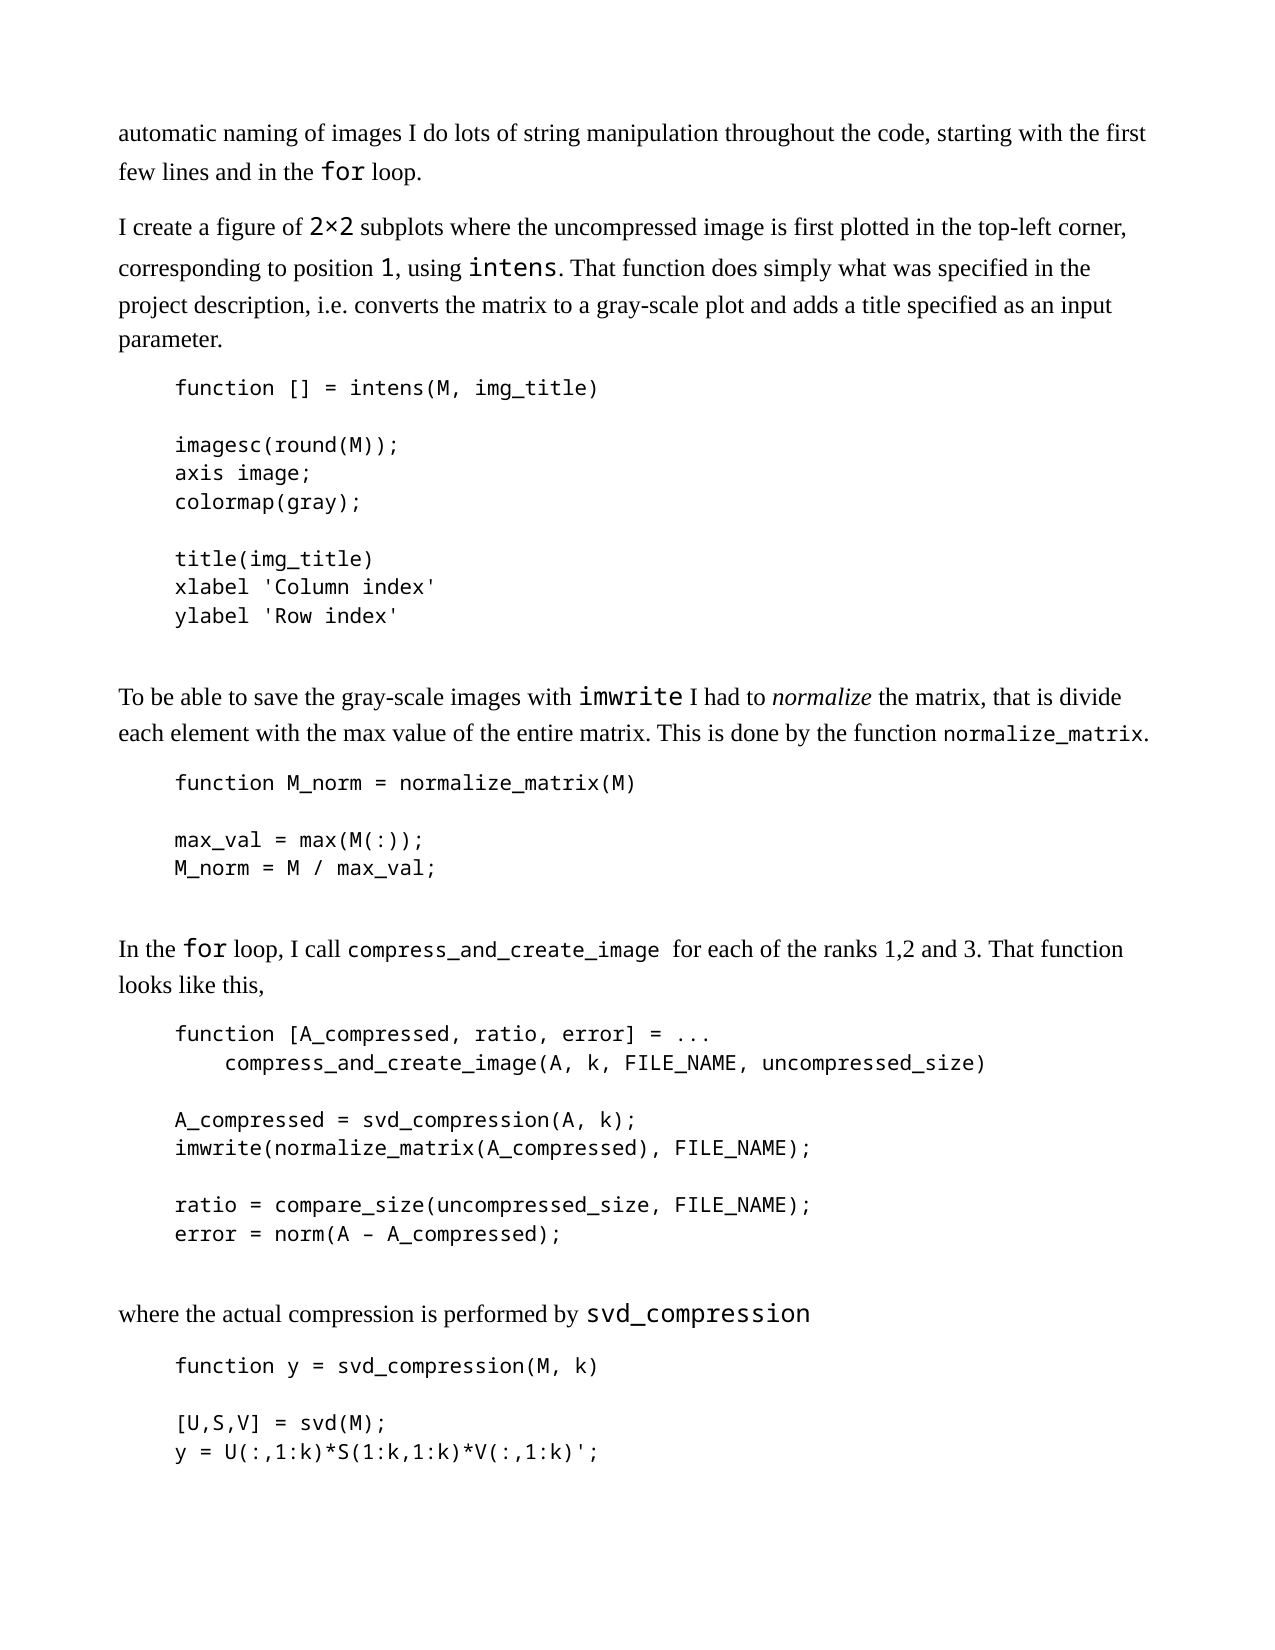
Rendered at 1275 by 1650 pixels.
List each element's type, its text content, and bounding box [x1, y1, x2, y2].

text where the actual compression is performed by svd_compression [118, 1296, 1157, 1330]
text axis image; [174, 458, 1157, 487]
text error = norm(A – A_compressed); [174, 1219, 1157, 1247]
text title(img_title) [174, 544, 1157, 572]
text compress_and_create_image(A, k, FILE_NAME, uncompressed_size) [174, 1048, 1157, 1076]
text ylabel 'Row index' [174, 601, 1157, 629]
text automatic naming of images I do lots of string manipulation throughout the code, starting with the first few lines and in the for loop. [118, 118, 1157, 188]
text imwrite(normalize_matrix(A_compressed), FILE_NAME); [174, 1133, 1157, 1162]
text function M_norm = normalize_matrix(M) [174, 768, 1157, 796]
text [U,S,V] = svd(M); [174, 1408, 1157, 1437]
text colormap(gray); [174, 487, 1157, 515]
text max_val = max(M(:)); [174, 825, 1157, 853]
text In the for loop, I call compress_and_create_image for each of the ranks 1,2 and 3. That function looks like this, [118, 931, 1157, 999]
text xlabel 'Column index' [174, 572, 1157, 601]
text I create a figure of 2×2 subplots where the uncompressed image is first plotted in the top-left corner, corresponding to position 1, using intens. That function does simply what was specified in the project description, i.e. converts the matrix to a gray-scale plot and adds a title specified as an input parameter. [118, 209, 1157, 353]
text M_norm = M / max_val; [174, 853, 1157, 882]
text A_compressed = svd_compression(A, k); [174, 1105, 1157, 1133]
text imagesc(round(M)); [174, 430, 1157, 458]
text ratio = compare_size(uncompressed_size, FILE_NAME); [174, 1190, 1157, 1219]
text To be able to save the gray-scale images with imwrite I had to normalize the matrix, that is divide each element with the max value of the entire matrix. This is done by the function normalize_matrix. [118, 678, 1157, 747]
text y = U(:,1:k)*S(1:k,1:k)*V(:,1:k)'; [174, 1437, 1157, 1465]
text function [] = intens(M, img_title) [174, 373, 1157, 402]
text function y = svd_compression(M, k) [174, 1352, 1157, 1380]
text function [A_compressed, ratio, error] = ... [174, 1019, 1157, 1048]
